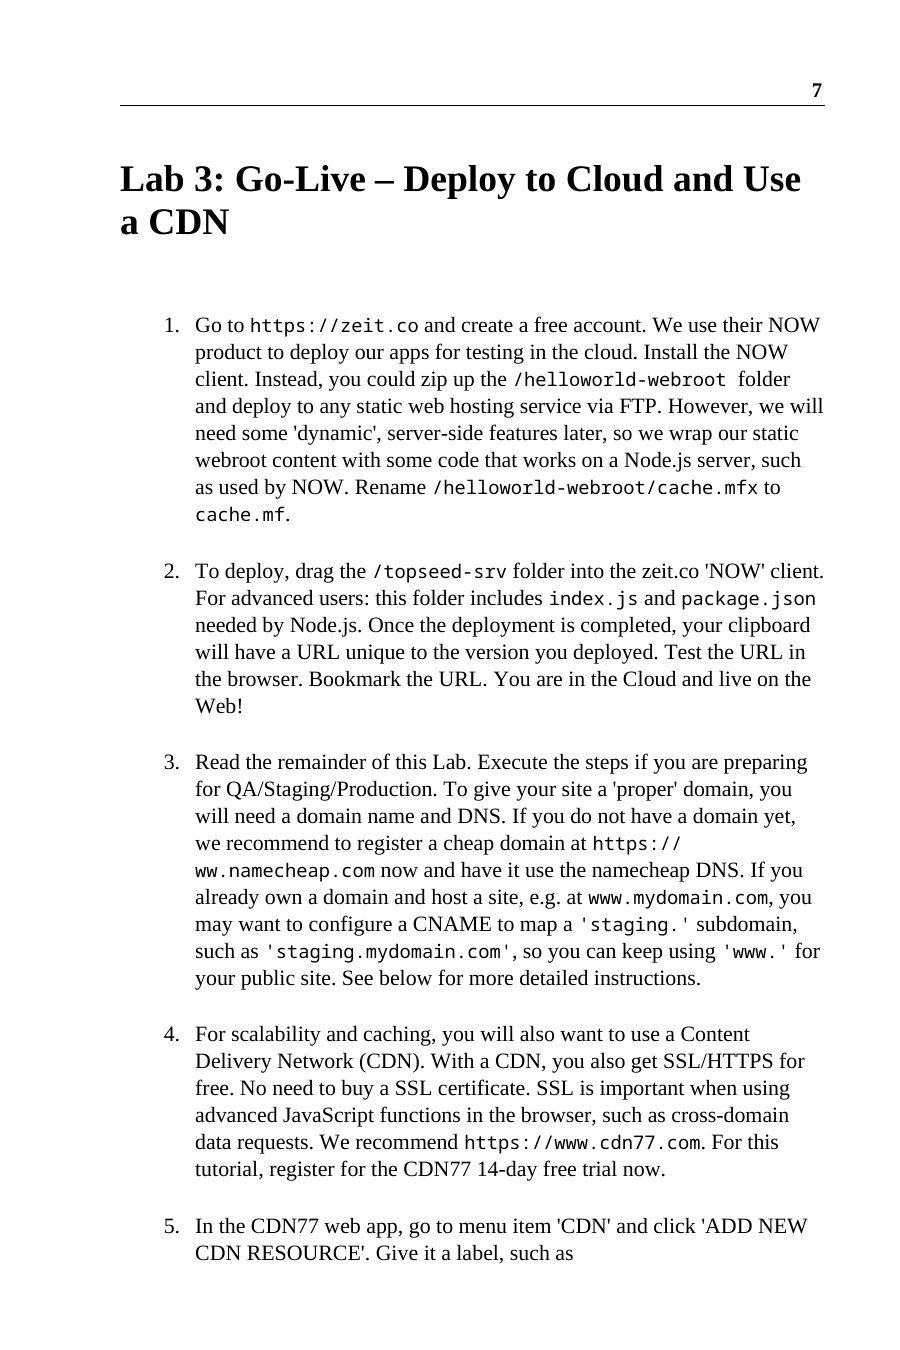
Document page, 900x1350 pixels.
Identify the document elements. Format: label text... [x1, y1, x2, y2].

list For scalability and caching, you will also want to use a Content Delivery Network (CDN). With a CDN, you also get SSL/HTTPS for free. No need to buy a SSL certificate. SSL is important when using advanced JavaScript functions in the browser, such as cross-domain data requests. We recommend https://www.cdn77.com. For this tutorial, register for the CDN77 14-day free trial now. [150, 1020, 825, 1182]
list In the CDN77 web app, go to menu item 'CDN' and click 'ADD NEW CDN RESOURCE'. Give it a label, such as [150, 1212, 825, 1266]
list To deploy, drag the /topseed-srv folder into the zeit.co 'NOW' client. For advanced users: this folder includes index.js and package.json needed by Node.js. Once the deployment is completed, your clipboard will have a URL unique to the version you deployed. Test the URL in the browser. Bookmark the URL. You are in the Cloud and live on the Web! [150, 557, 825, 718]
list Read the remainder of this Lab. Execute the steps if you are preparing for QA/Staging/Production. To give your site a 'proper' domain, you will need a domain name and DNS. If you do not have a domain yet, we recommend to register a cheap domain at https://​ww.namecheap.com now and have it use the namecheap DNS. If you already own a domain and host a site, e.g. at www.mydomain.com, you may want to configure a CNAME to map a 'staging.' subdomain, such as 'staging.​mydomain.com', so you can keep using 'www.' for your public site. See below for more detailed instructions. [150, 748, 825, 991]
subtitle Lab 3: Go-Live – Deploy to Cloud and Use a CDN [120, 156, 825, 242]
list Go to https://zeit.co and create a free account. We use their NOW product to deploy our apps for testing in the cloud. Install the NOW client. Instead, you could zip up the /helloworld-webroot folder and deploy to any static web hosting service via FTP. However, we will need some 'dynamic', server-side features later, so we wrap our static webroot content with some code that works on a Node.js server, such as used by NOW. Rename /helloworld-webroot/cache.mfx to cache.mf. [150, 311, 825, 527]
